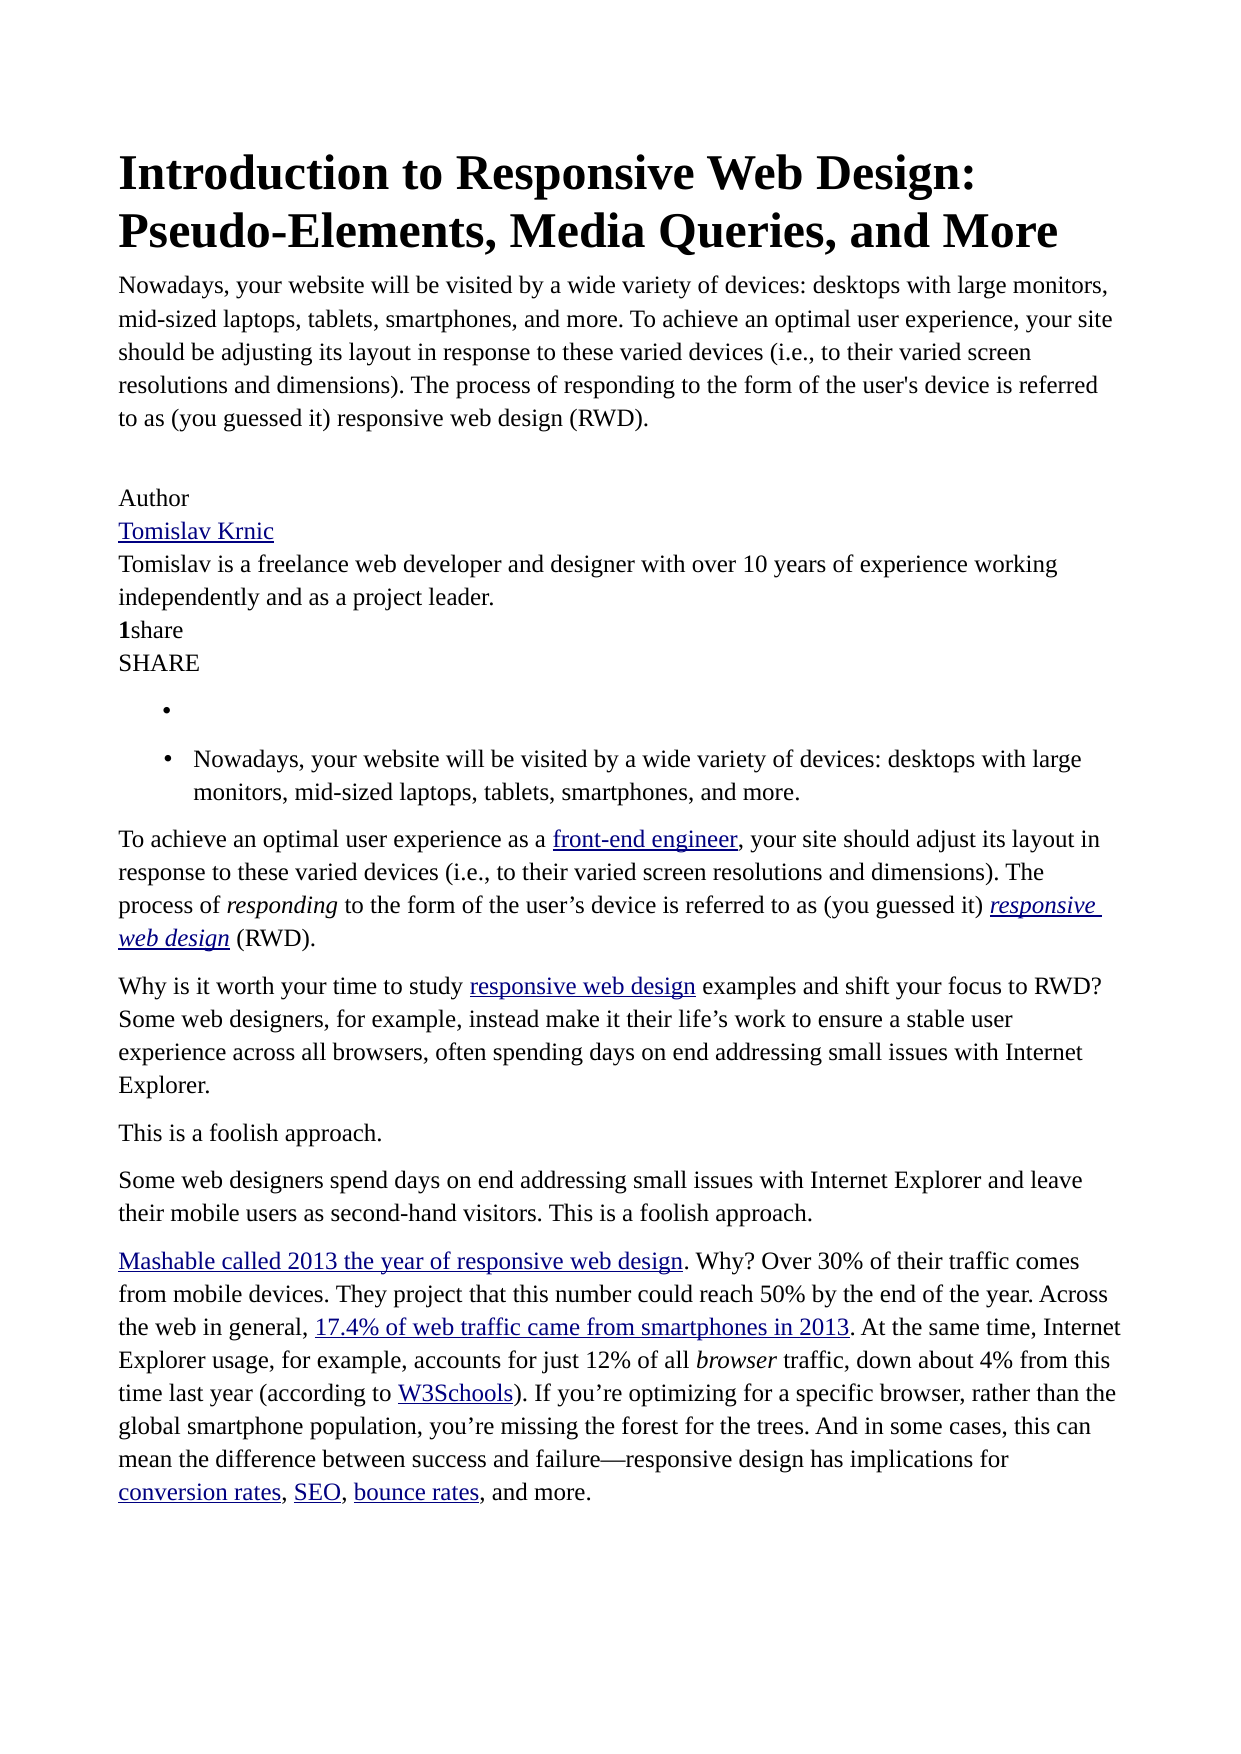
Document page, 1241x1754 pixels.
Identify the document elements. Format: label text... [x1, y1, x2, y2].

text Nowadays, your website will be visited by a wide variety of devices: desktops with large monitors, mid-sized laptops, tablets, smartphones, and more. To achieve an optimal user experience, your site should be adjusting its layout in response to these varied devices (i.e., to their varied screen resolutions and dimensions). The process of responding to the form of the user's device is referred to as (you guessed it) responsive web design (RWD). [118, 271, 1122, 431]
text Some web designers spend days on end addressing small issues with Internet Explorer and leave their mobile users as second-hand visitors. This is a foolish approach. [118, 1165, 1122, 1227]
list Nowadays, your website will be visited by a wide variety of devices: desktops with large monitors, mid-sized laptops, tablets, smartphones, and more. [164, 744, 1122, 805]
text 1share [118, 615, 1122, 644]
text Mashable called 2013 the year of responsive web design. Why? Over 30% of their traffic comes from mobile devices. They project that this number could reach 50% by the end of the year. Across the web in general, 17.4% of web traffic came from smartphones in 2013. At the same time, Internet Explorer usage, for example, accounts for just 12% of all browser traffic, down about 4% from this time last year (according to W3Schools). If you’re optimizing for a specific browser, rather than the global smartphone population, you’re missing the forest for the trees. And in some cases, this can mean the difference between success and failure—responsive design has implications for conversion rates, SEO, bounce rates, and more. [118, 1246, 1122, 1506]
text Author [118, 483, 1122, 512]
text To achieve an optimal user experience as a front-end engineer, your site should adjust its layout in response to these varied devices (i.e., to their varied screen resolutions and dimensions). The process of responding to the form of the user’s device is referred to as (you guessed it) responsive web design (RWD). [118, 824, 1122, 952]
text Tomislav is a freelance web developer and designer with over 10 years of experience working independently and as a project leader. [118, 549, 1122, 611]
text Why is it worth your time to study responsive web design examples and shift your focus to RWD? Some web designers, for example, instead make it their life’s work to ensure a stable user experience across all browsers, often spending days on end addressing small issues with Internet Explorer. [118, 971, 1122, 1099]
subtitle Introduction to Responsive Web Design: Pseudo-Elements, Media Queries, and More [118, 143, 1122, 258]
text This is a foolish approach. [118, 1118, 1122, 1146]
text SHARE [118, 648, 1122, 677]
text Tomislav Krnic [118, 516, 1122, 545]
